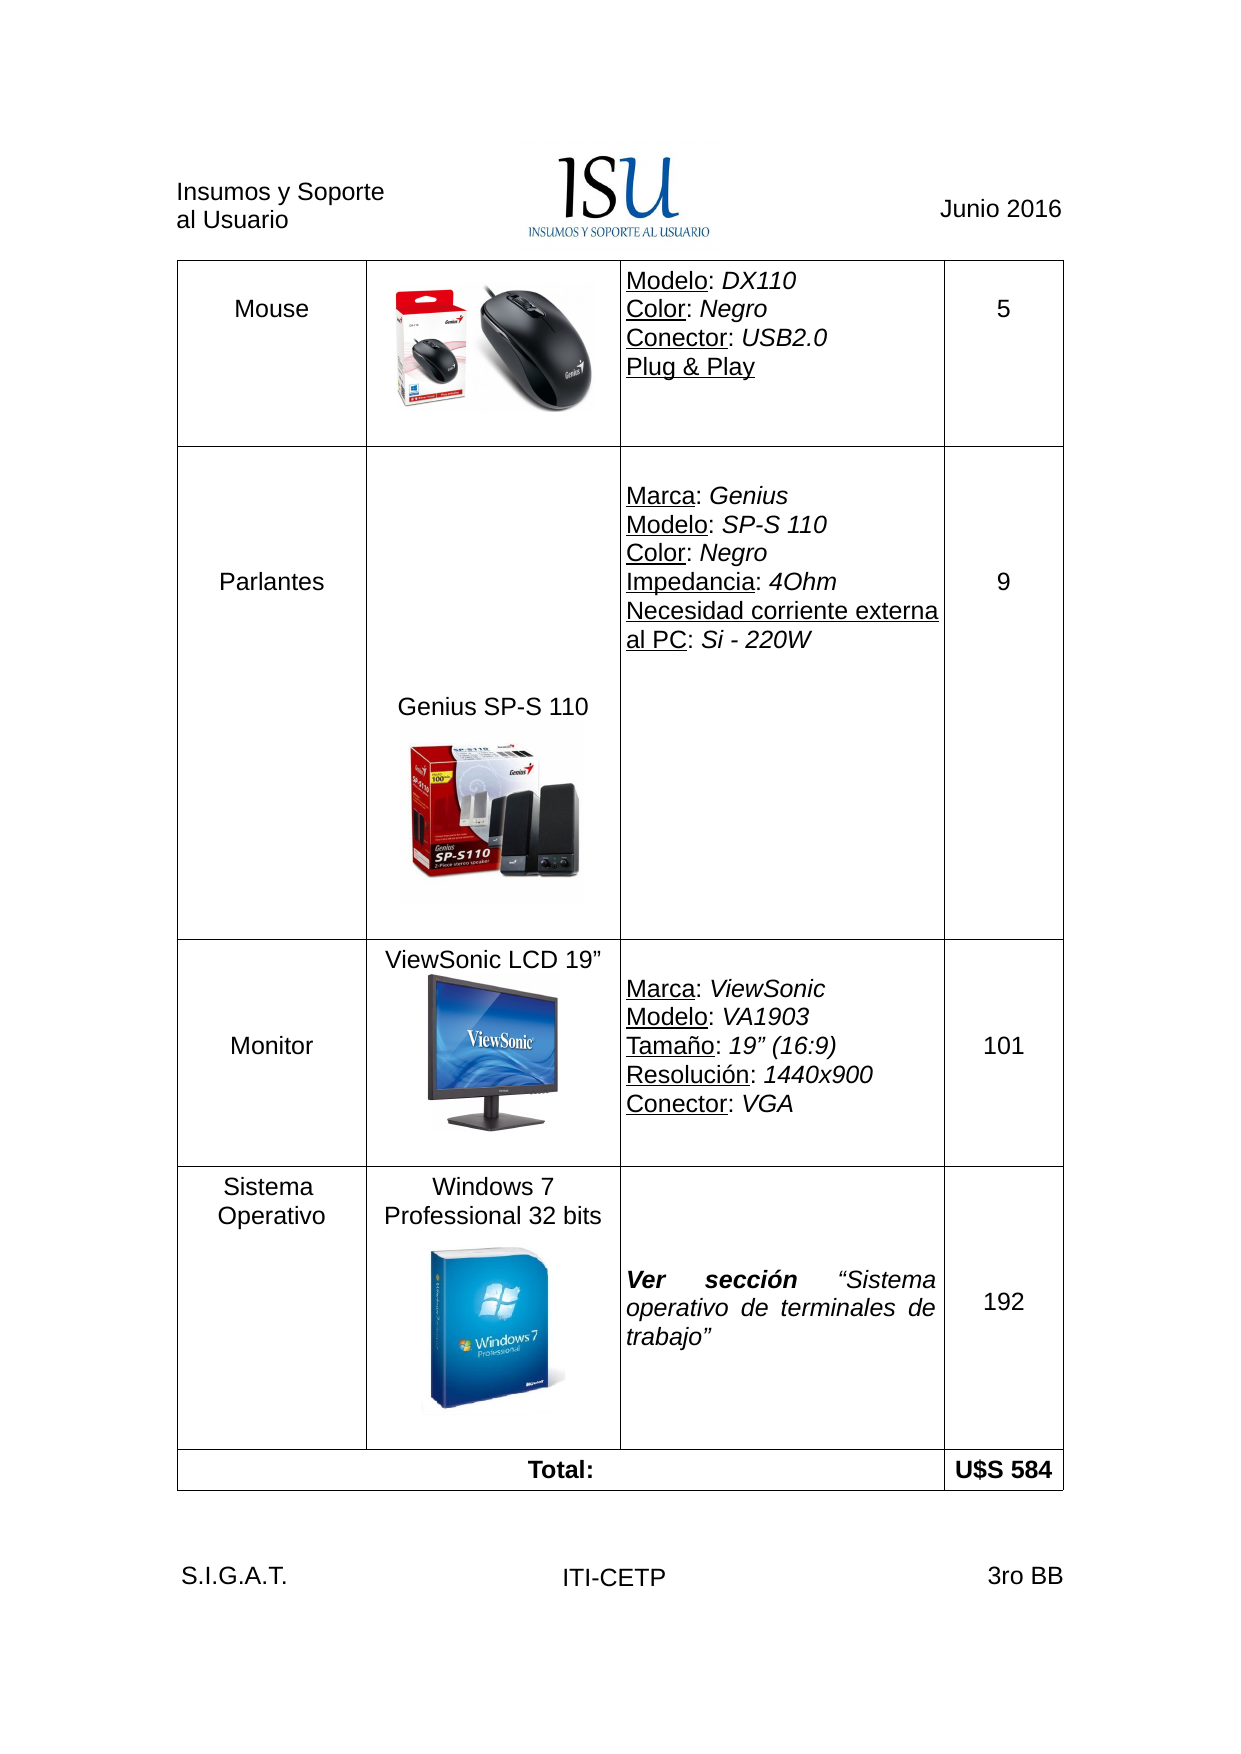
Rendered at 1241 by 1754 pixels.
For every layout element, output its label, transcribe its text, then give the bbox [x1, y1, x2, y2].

table_cell Marca: Genius Modelo: SP-S 110 Color: Negro Impedancia: 4Ohm Necesidad corriente externa al PC: Si - 220W [621, 447, 944, 939]
table_cell 101 [945, 940, 1063, 1166]
table_cell Modelo: DX110 Color: Negro Conector: USB2.0 Plug & Play [621, 261, 944, 446]
table_cell Genius SP-S 110 [367, 447, 620, 904]
table_cell Windows 7 Professional 32 bits [367, 1167, 620, 1449]
table_cell Parlantes [178, 447, 366, 939]
table_cell [367, 974, 620, 1166]
table_cell ViewSonic LCD 19” [367, 940, 620, 973]
picture [420, 1238, 566, 1415]
table_cell Mouse [178, 261, 366, 446]
table_cell U$S 584 [945, 1450, 1063, 1489]
picture [393, 282, 596, 412]
table_cell Sistema Operativo [178, 1167, 366, 1449]
table_cell Monitor [178, 940, 366, 1166]
table_cell Marca: ViewSonic Modelo: VA1903 Tamaño: 19” (16:9) Resolución: 1440x900 Conector: VGA [621, 940, 944, 1166]
table_cell 192 [945, 1167, 1063, 1449]
table_cell [367, 261, 620, 446]
table_cell 9 [945, 447, 1063, 939]
picture [517, 138, 723, 252]
picture [401, 720, 586, 905]
table_cell 5 [945, 261, 1063, 446]
table_cell Ver sección “Sistema operativo de terminales de trabajo” [621, 1167, 944, 1449]
picture [413, 973, 573, 1132]
table_cell Total: [178, 1450, 944, 1489]
table_cell [367, 905, 620, 939]
